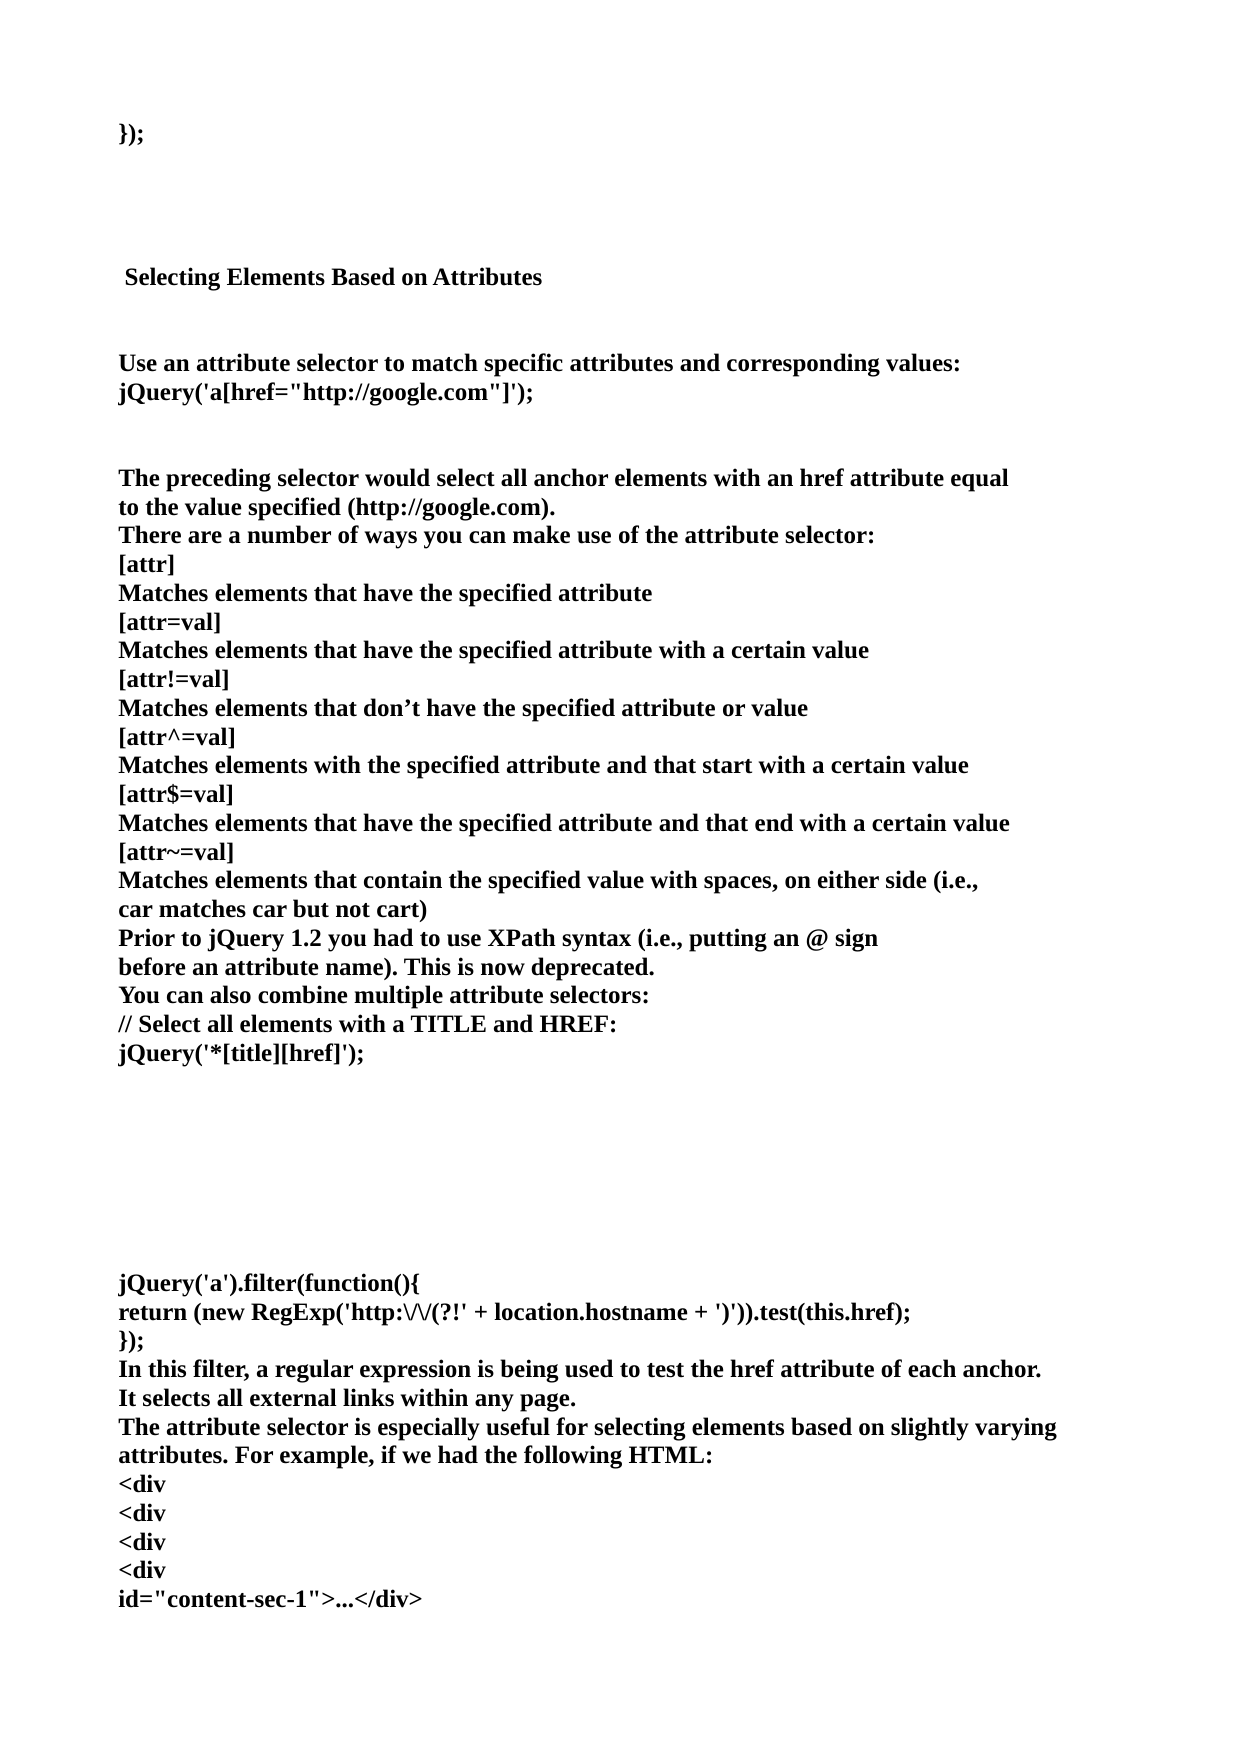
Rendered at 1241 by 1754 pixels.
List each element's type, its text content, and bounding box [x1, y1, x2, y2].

text The preceding selector would select all anchor elements with an href attribute equal [118, 463, 1122, 492]
text Matches elements that have the specified attribute with a certain value [118, 636, 1122, 664]
text Matches elements that contain the specified value with spaces, on either side (i.e., [118, 866, 1122, 894]
text In this filter, a regular expression is being used to test the href attribute of each anchor. [118, 1354, 1122, 1383]
text jQuery('*[title][href]'); [118, 1038, 1122, 1067]
text jQuery('a[href="http://google.com"]'); [118, 377, 1122, 406]
text attributes. For example, if we had the following HTML: [118, 1441, 1122, 1469]
text id="content-sec-1">...</div> [118, 1584, 1122, 1613]
text jQuery('a').filter(function(){ [118, 1268, 1122, 1297]
text <div [118, 1556, 1122, 1584]
text The attribute selector is especially useful for selecting elements based on slightly varying [118, 1412, 1122, 1441]
text Use an attribute selector to match specific attributes and corresponding values: [118, 348, 1122, 377]
text [attr!=val] [118, 664, 1122, 693]
text Matches elements with the specified attribute and that start with a certain value [118, 751, 1122, 779]
text You can also combine multiple attribute selectors: [118, 981, 1122, 1009]
text [attr~=val] [118, 837, 1122, 866]
text <div [118, 1498, 1122, 1527]
text There are a number of ways you can make use of the attribute selector: [118, 521, 1122, 549]
text car matches car but not cart) [118, 894, 1122, 923]
text It selects all external links within any page. [118, 1383, 1122, 1412]
text to the value specified (http://google.com). [118, 492, 1122, 521]
text }); [118, 118, 1122, 147]
text <div [118, 1527, 1122, 1556]
text }); [118, 1326, 1122, 1354]
text // Select all elements with a TITLE and HREF: [118, 1009, 1122, 1038]
text [attr^=val] [118, 722, 1122, 751]
text return (new RegExp('http:\/\/(?!' + location.hostname + ')')).test(this.href); [118, 1297, 1122, 1326]
text [attr$=val] [118, 779, 1122, 808]
text Matches elements that have the specified attribute and that end with a certain value [118, 808, 1122, 837]
text Selecting Elements Based on Attributes [118, 262, 1122, 291]
text Matches elements that have the specified attribute [118, 578, 1122, 607]
text Matches elements that don’t have the specified attribute or value [118, 693, 1122, 722]
text [attr=val] [118, 607, 1122, 636]
text before an attribute name). This is now deprecated. [118, 952, 1122, 981]
text [attr] [118, 549, 1122, 578]
text Prior to jQuery 1.2 you had to use XPath syntax (i.e., putting an @ sign [118, 923, 1122, 952]
text <div [118, 1469, 1122, 1498]
